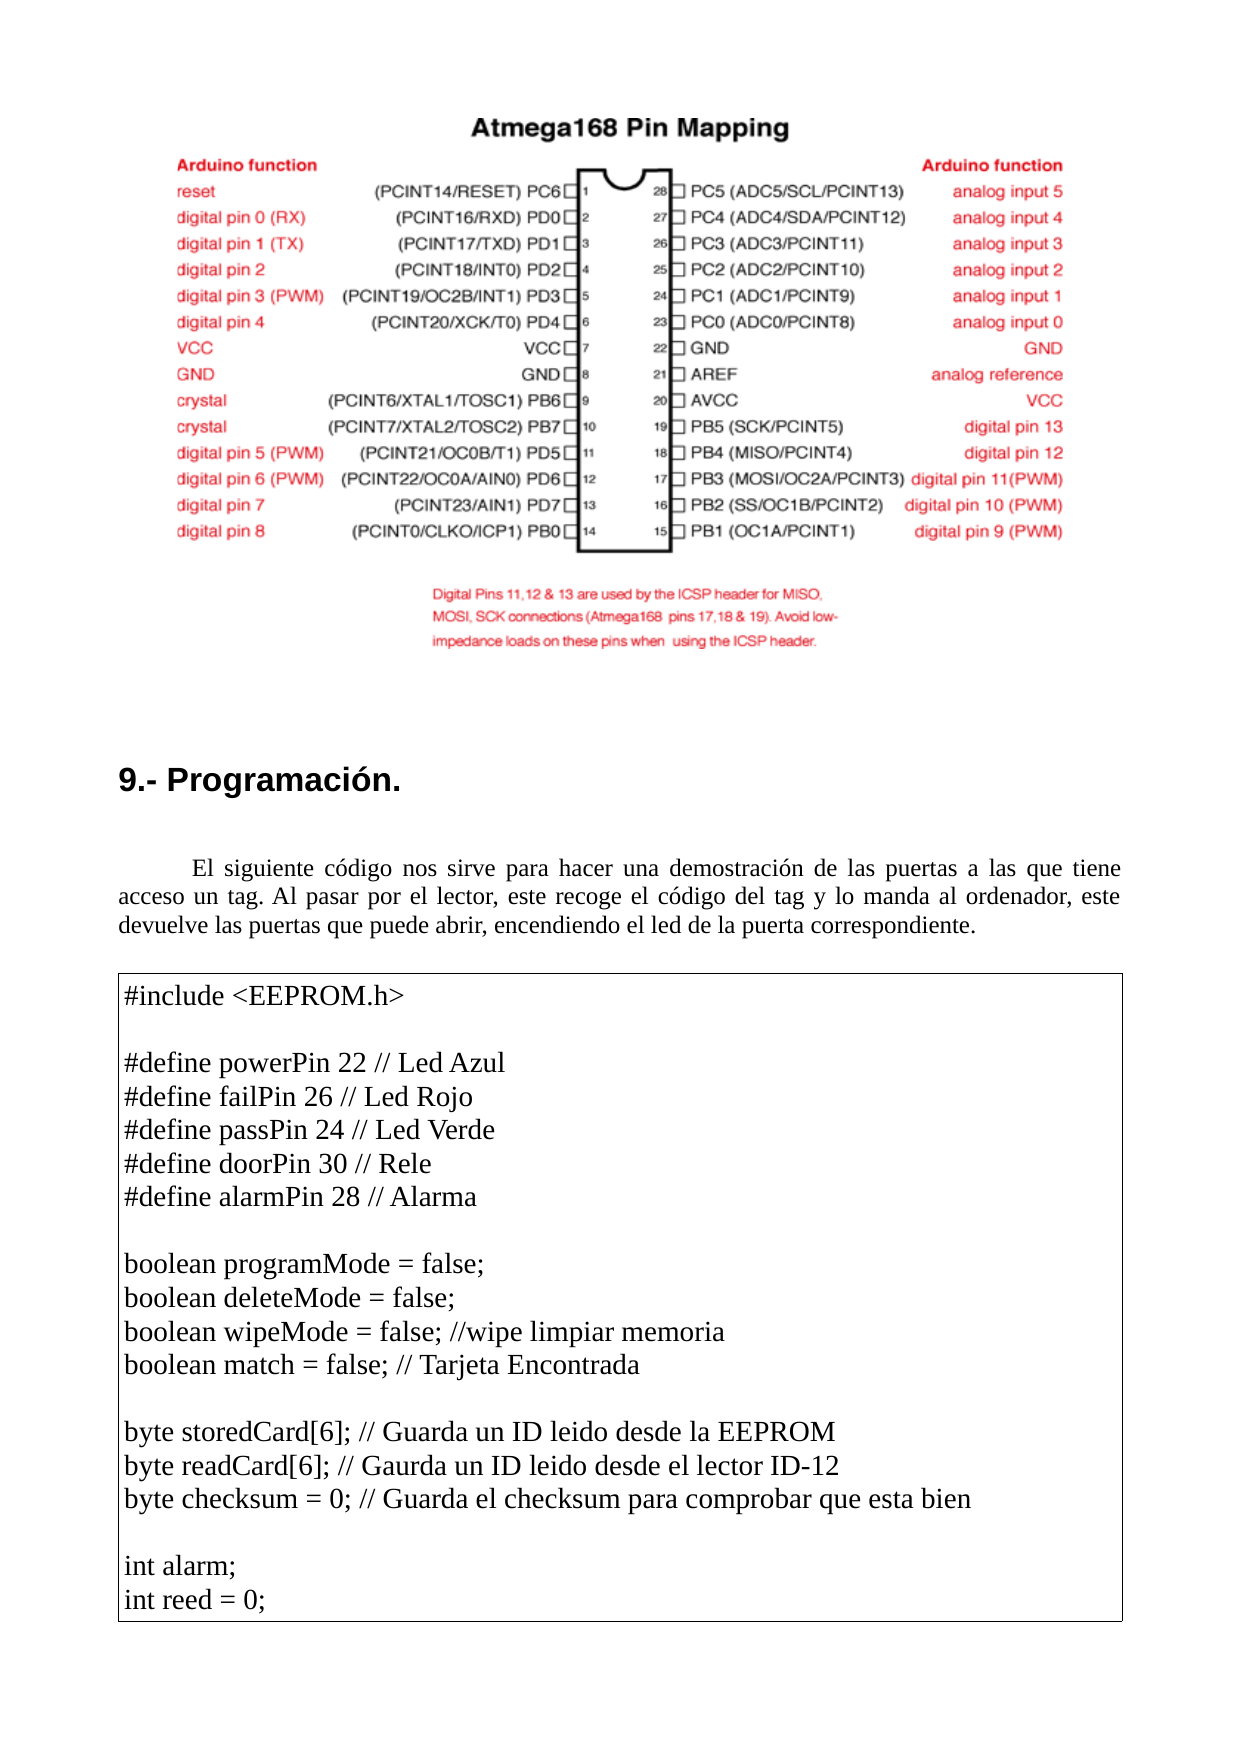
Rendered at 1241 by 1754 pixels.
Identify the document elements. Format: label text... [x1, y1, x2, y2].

picture [177, 118, 1063, 649]
table_header #include <EEPROM.h> #define powerPin 22 // Led Azul #define failPin 26 // Led Rojo #define passPin 24 // Led Verde #define doorPin 30 // Rele #define alarmPin 28 // Alarma boolean programMode = false; boolean deleteMode = false; boolean wipeMode = false; //wipe limpiar memoria boolean match = false; // Tarjeta Encontrada byte storedCard[6]; // Guarda un ID leido desde la EEPROM byte readCard[6]; // Gaurda un ID leido desde el lector ID-12 byte checksum = 0; // Guarda el checksum para comprobar que esta bien int alarm; int reed = 0; [119, 974, 1122, 1621]
text El siguiente código nos sirve para hacer una demostración de las puertas a las que tiene acceso un tag. Al pasar por el lector, este recoge el código del tag y lo manda al ordenador, este devuelve las puertas que puede abrir, encendiendo el led de la puerta correspondiente. [118, 853, 1122, 939]
subtitle 9.- Programación. [118, 760, 1122, 799]
